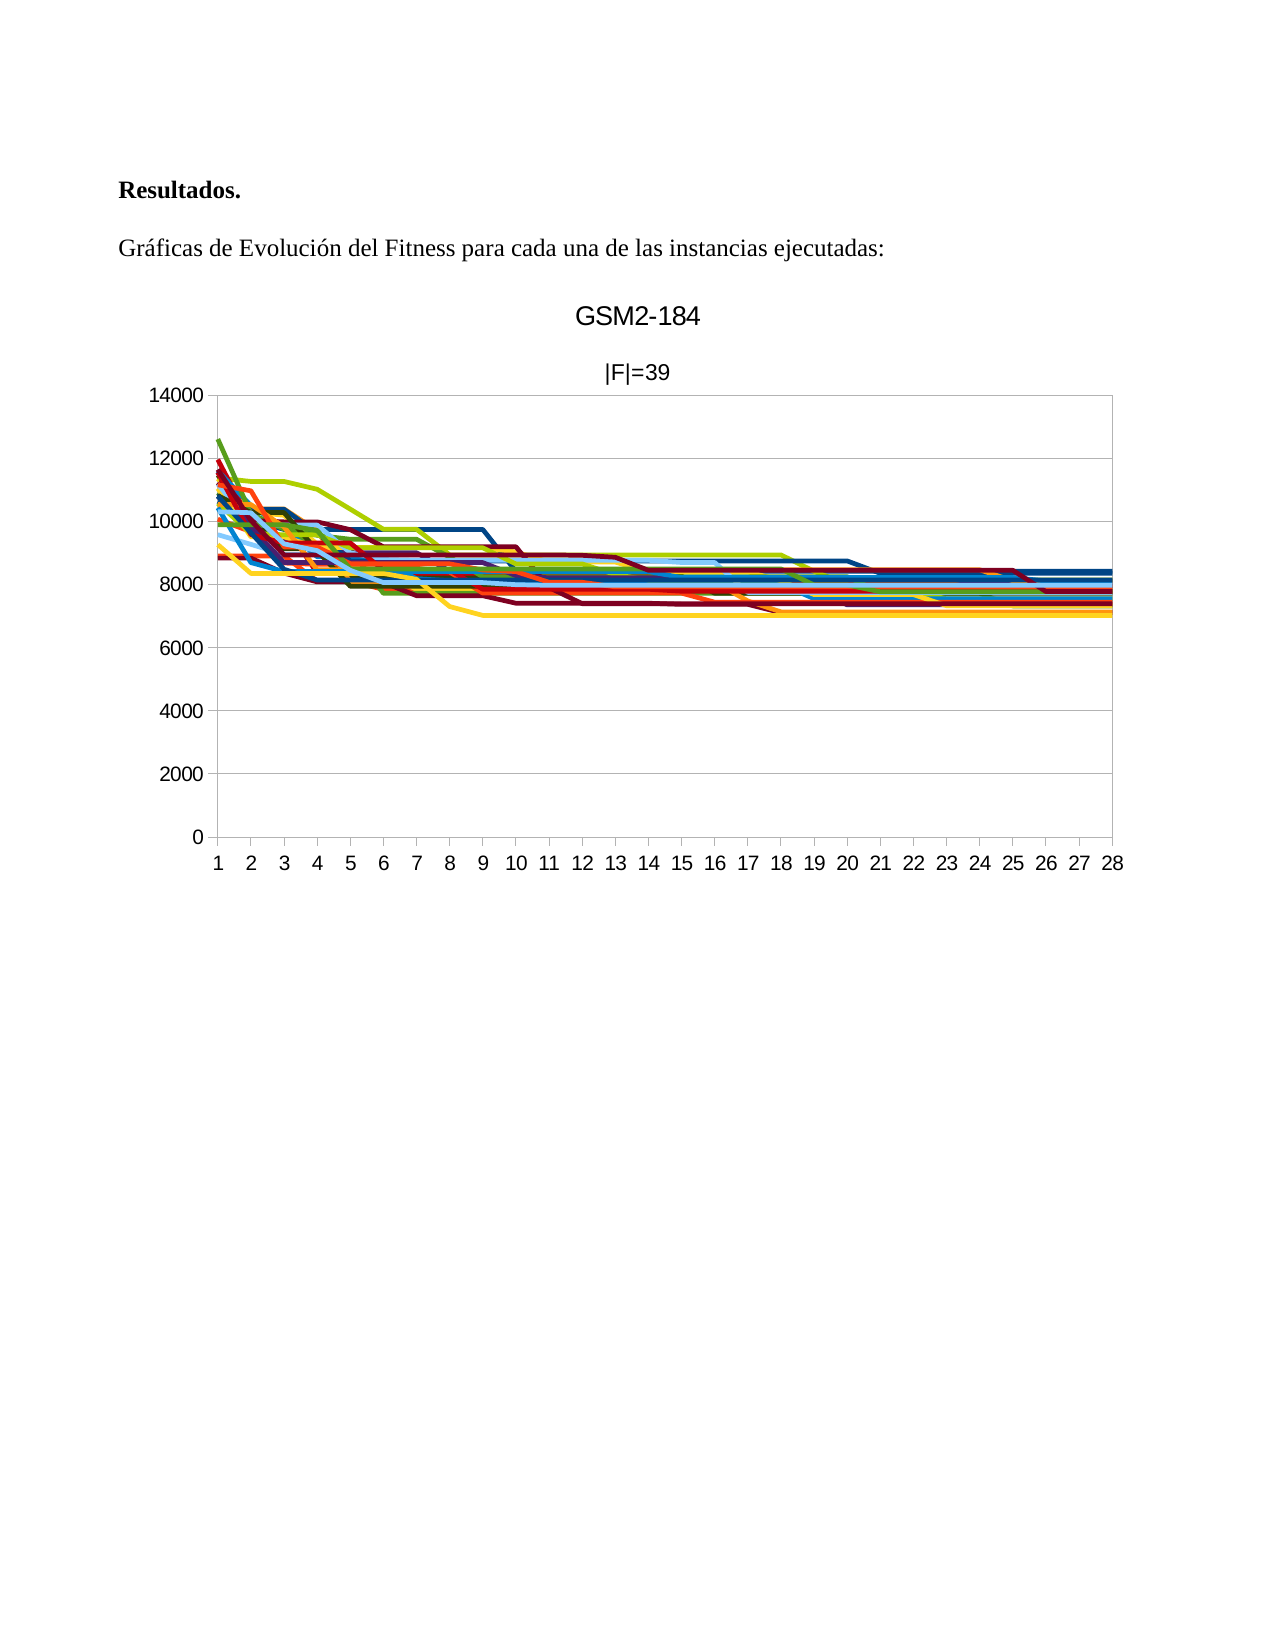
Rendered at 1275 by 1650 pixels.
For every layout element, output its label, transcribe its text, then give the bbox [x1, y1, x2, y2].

text Gráficas de Evolución del Fitness para cada una de las instancias ejecutadas: [118, 233, 1157, 262]
text Resultados. [118, 176, 1157, 204]
